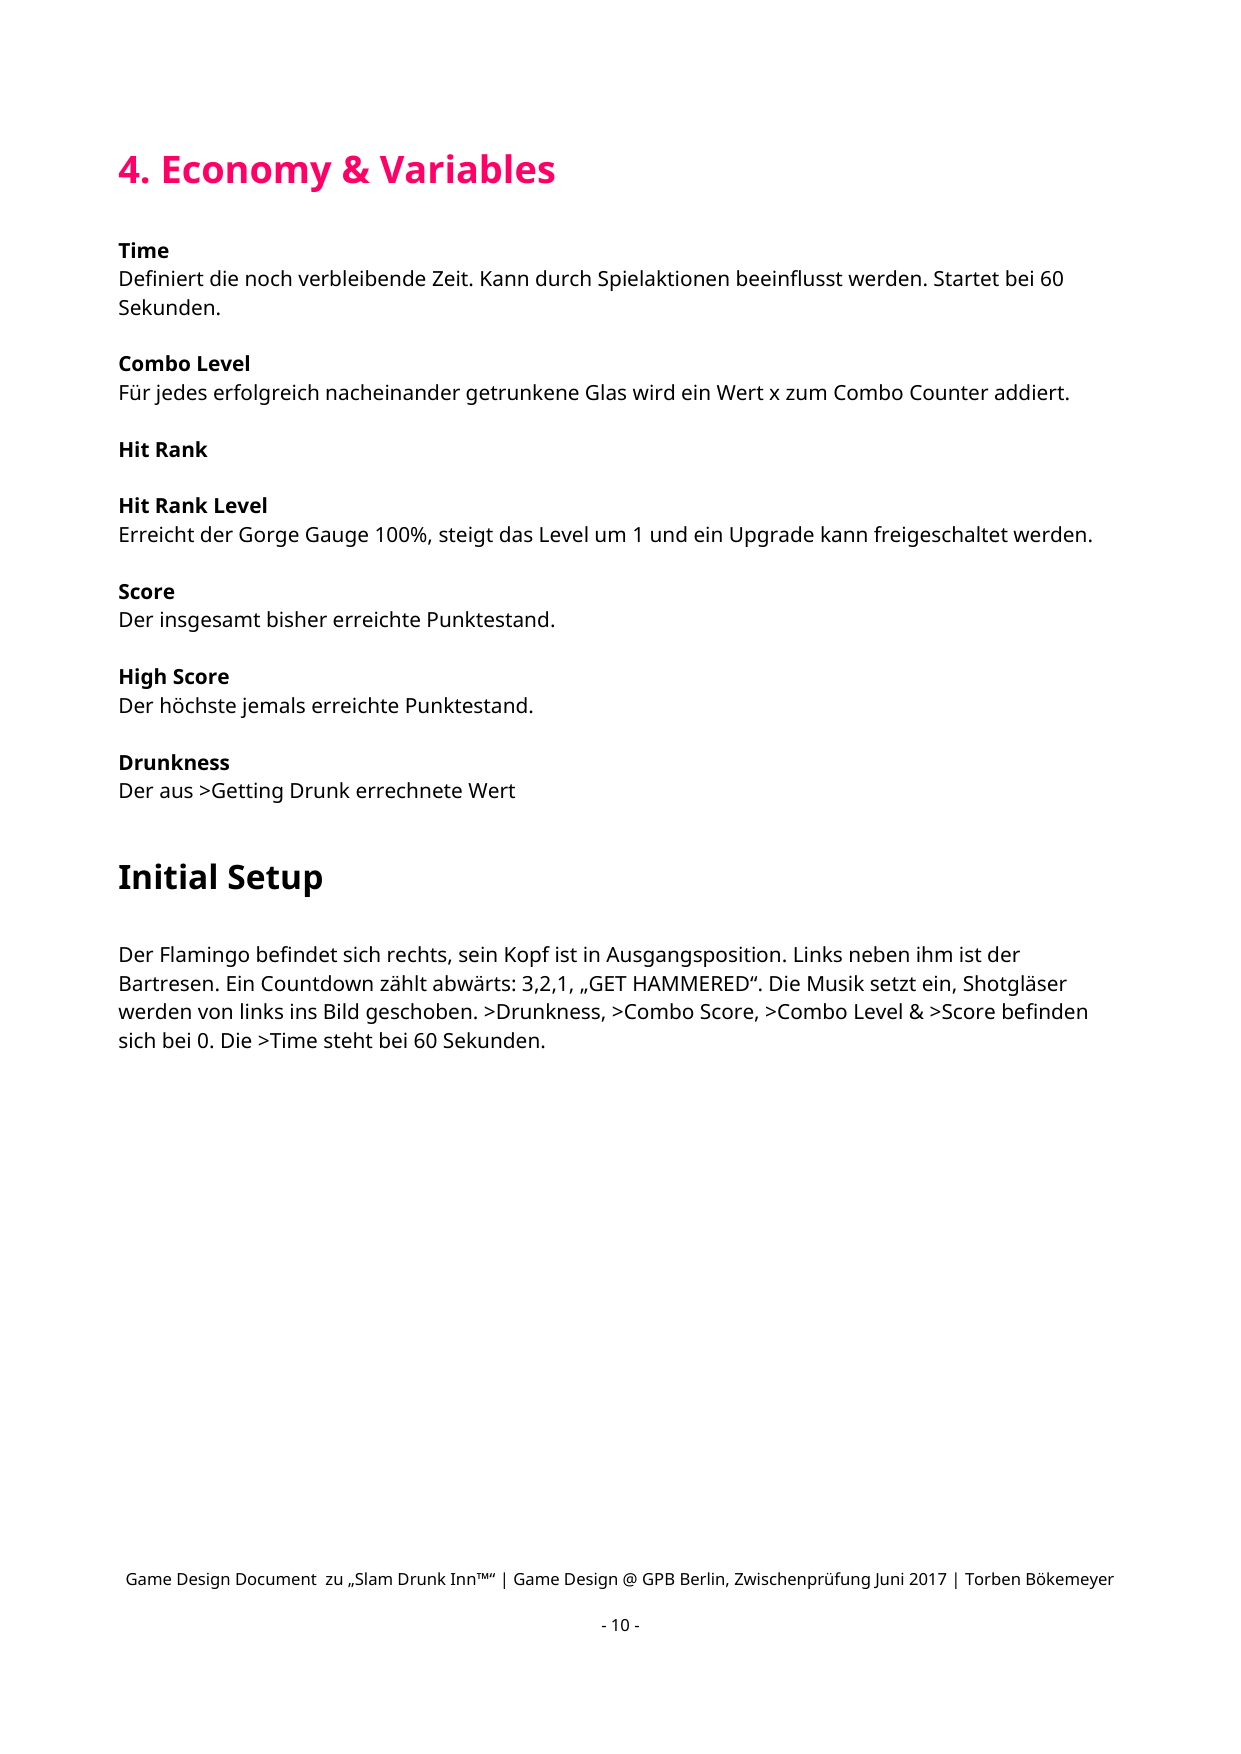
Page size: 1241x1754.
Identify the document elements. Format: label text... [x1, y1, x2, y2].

text Der aus >Getting Drunk errechnete Wert [118, 776, 1122, 804]
text Erreicht der Gorge Gauge 100%, steigt das Level um 1 und ein Upgrade kann freigeschaltet werden. [118, 520, 1122, 548]
text Der insgesamt bisher erreichte Punktestand. [118, 605, 1122, 634]
text Drunkness [118, 748, 1122, 776]
text Time [118, 236, 1122, 264]
text Score [118, 577, 1122, 605]
text Hit Rank Level [118, 492, 1122, 520]
text High Score [118, 662, 1122, 691]
subtitle Initial Setup [118, 854, 1122, 899]
text Der Flamingo befindet sich rechts, sein Kopf ist in Ausgangsposition. Links neben ihm ist der Bartresen. Ein Countdown zählt abwärts: 3,2,1, „GET HAMMERED“. Die Musik setzt ein, Shotgläser werden von links ins Bild geschoben. >Drunkness, >Combo Score, >Combo Level & >Score befinden sich bei 0. Die >Time steht bei 60 Sekunden. [118, 940, 1122, 1054]
text Der höchste jemals erreichte Punktestand. [118, 691, 1122, 719]
text Combo Level [118, 349, 1122, 378]
subtitle 4. Economy & Variables [118, 143, 1122, 195]
text Hit Rank [118, 435, 1122, 463]
text Für jedes erfolgreich nacheinander getrunkene Glas wird ein Wert x zum Combo Counter addiert. [118, 378, 1122, 406]
text Definiert die noch verbleibende Zeit. Kann durch Spielaktionen beeinflusst werden. Startet bei 60 Sekunden. [118, 264, 1122, 321]
